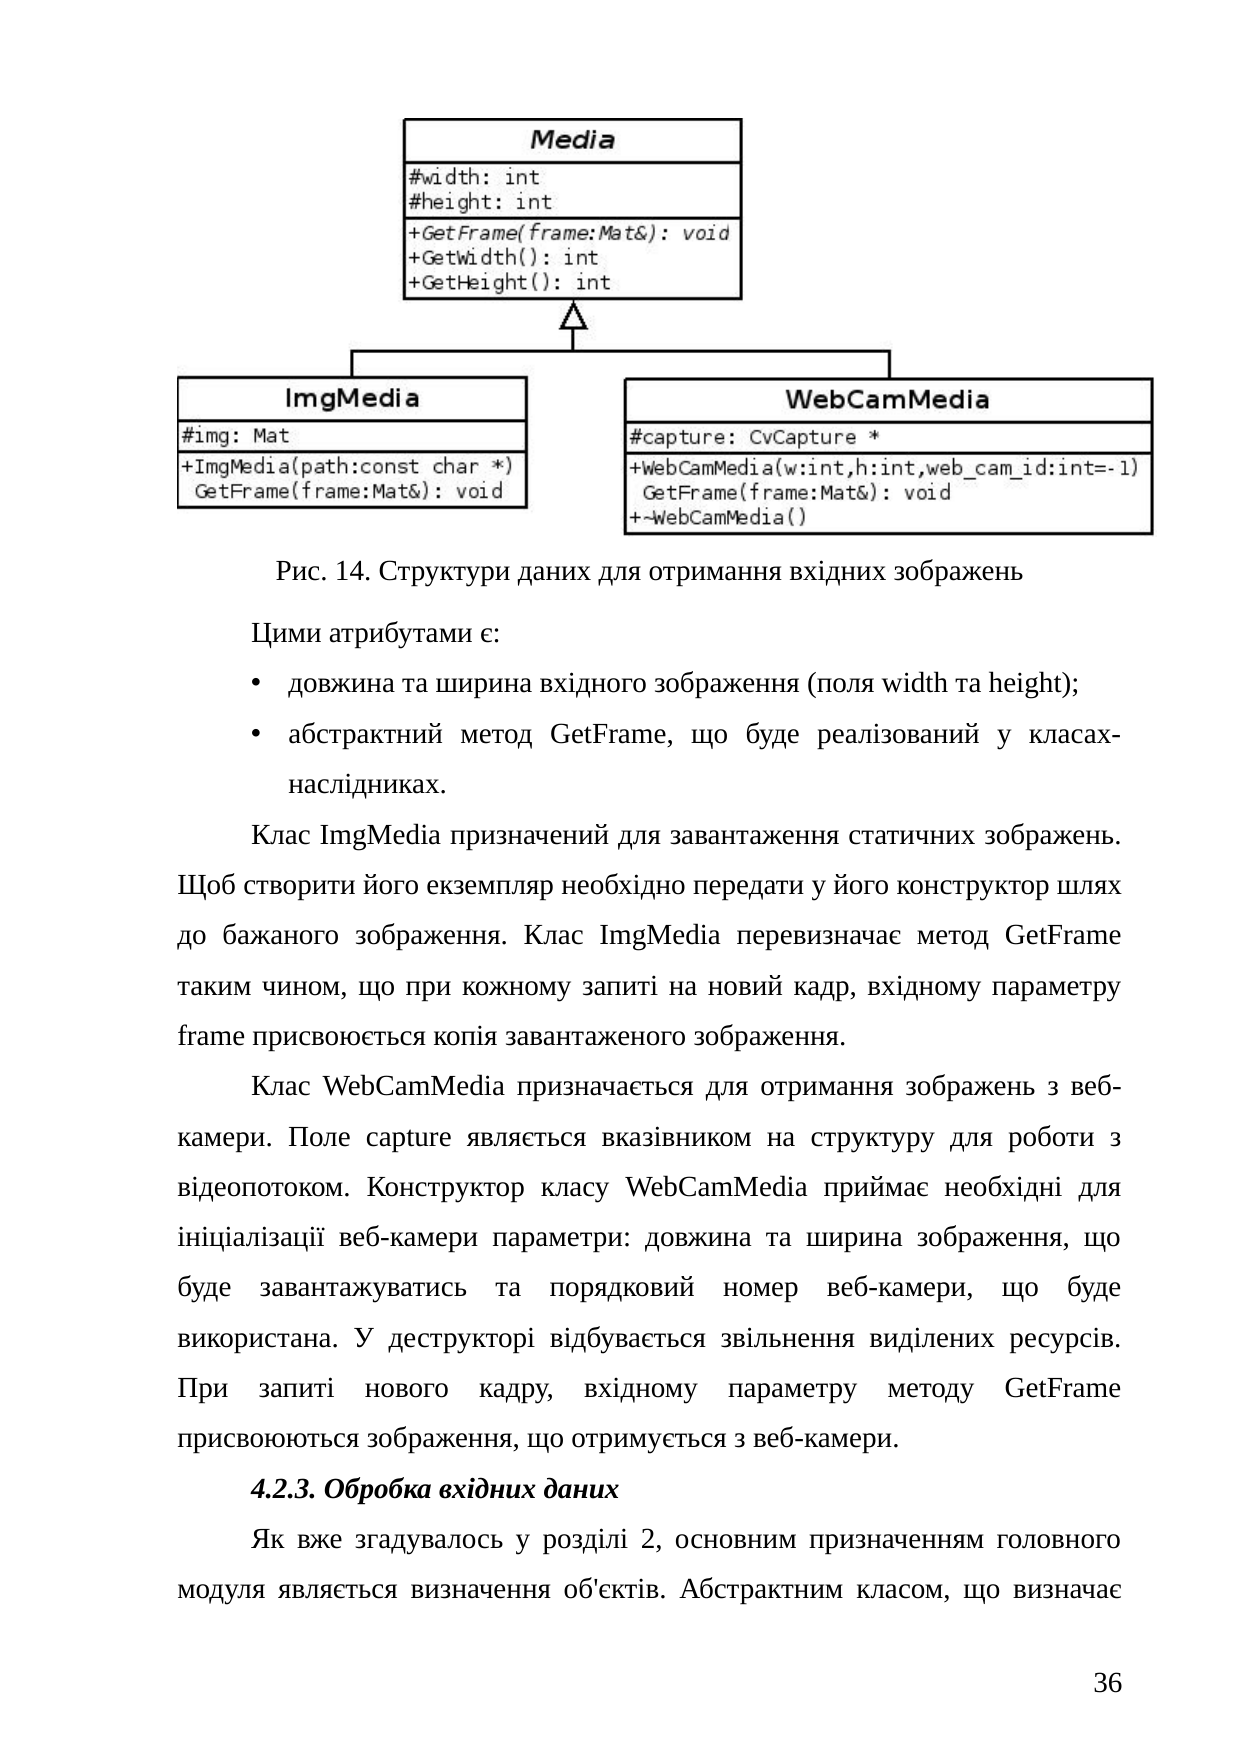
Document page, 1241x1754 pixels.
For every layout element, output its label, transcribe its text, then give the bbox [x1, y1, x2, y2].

text Цими атрибутами є: [177, 615, 1122, 649]
text Рис. 14. Структури даних для отримання вхідних зображень [177, 553, 1122, 587]
text Клас WebCamMedia призначається для отримання зображень з веб-камери. Поле capture являється вказівником на структуру для роботи з відеопотоком. Конструктор класу WebCamMedia приймає необхідні для ініціалізації веб-камери параметри: довжина та ширина зображення, що буде завантажуватись та порядковий номер веб-камери, що буде використана. У деструкторі відбувається звільнення виділених ресурсів. При запиті нового кадру, вхідному параметру методу GetFrame присвоюються зображення, що отримується з веб-камери. [177, 1068, 1122, 1454]
text 4.2.3. Обробка вхідних даних [177, 1471, 1122, 1504]
list довжина та ширина вхідного зображення (поля width та height); [251, 666, 1122, 699]
text Як вже згадувалось у розділі 2, основним призначенням головного модуля являється визначення об'єктів. Абстрактним класом, що визначає [177, 1521, 1122, 1605]
list абстрактний метод GetFrame, що буде реалізований у класах-наслідниках. [251, 716, 1122, 800]
picture [177, 118, 1157, 537]
text Клас ImgMedia призначений для завантаження статичних зображень. Щоб створити його екземпляр необхідно передати у його конструктор шлях до бажаного зображення. Клас ImgMedia перевизначає метод GetFrame таким чином, що при кожному запиті на новий кадр, вхідному параметру frame присвоюється копія завантаженого зображення. [177, 817, 1122, 1052]
